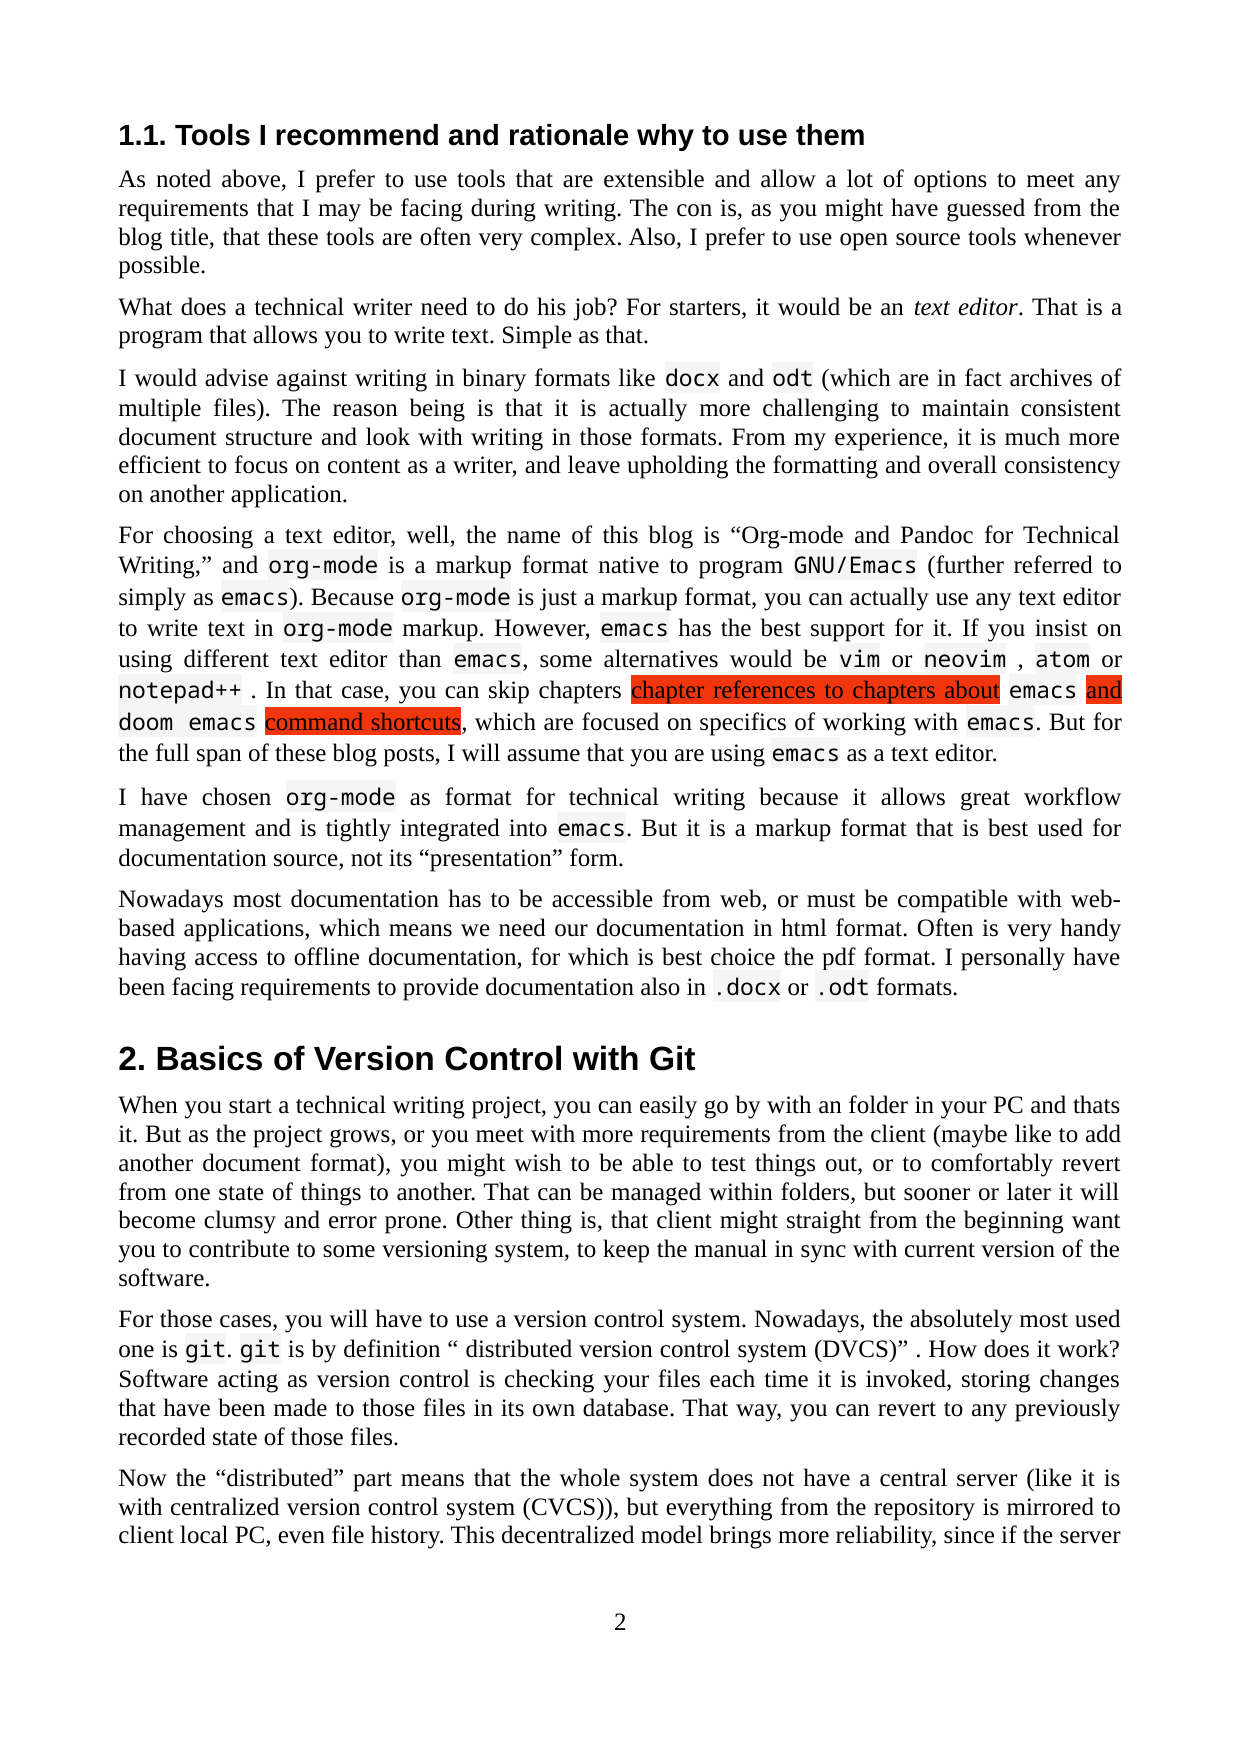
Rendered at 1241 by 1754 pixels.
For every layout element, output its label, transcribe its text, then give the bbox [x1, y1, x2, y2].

text I have chosen org-mode as format for technical writing because it allows great workflow management and is tightly integrated into emacs. But it is a markup format that is best used for documentation source, not its “presentation” form. [118, 780, 1122, 872]
subtitle Basics of Version Control with Git [118, 1039, 1122, 1078]
text As noted above, I prefer to use tools that are extensible and allow a lot of options to meet any requirements that I may be facing during writing. The con is, as you might have guessed from the blog title, that these tools are often very complex. Also, I prefer to use open source tools whenever possible. [118, 164, 1122, 279]
text Now the “distributed” part means that the whole system does not have a central server (like it is with centralized version control system (CVCS)), but everything from the repository is mirrored to client local PC, even file history. This decentralized model brings more reliability, since if the server [118, 1463, 1122, 1549]
text Nowadays most documentation has to be accessible from web, or must be compatible with web-based applications, which means we need our documentation in html format. Often is very handy having access to offline documentation, for which is best choice the pdf format. I personally have been facing requirements to provide documentation also in .docx or .odt formats. [118, 884, 1122, 1002]
subtitle Tools I recommend and rationale why to use them [118, 118, 1122, 152]
text When you start a technical writing project, you can easily go by with an folder in your PC and thats it. But as the project grows, or you meet with more requirements from the client (maybe like to add another document format), you might wish to be able to test things out, or to comfortably revert from one state of things to another. That can be managed within folders, but sooner or later it will become clumsy and error prone. Other thing is, that client might straight from the beginning want you to contribute to some versioning system, to keep the manual in sync with current version of the software. [118, 1090, 1122, 1292]
text What does a technical writer need to do his job? For starters, it would be an text editor. That is a program that allows you to write text. Simple as that. [118, 292, 1122, 349]
text For choosing a text editor, well, the name of this blog is “Org-mode and Pandoc for Technical Writing,” and org-mode is a markup format native to program GNU/Emacs (further referred to simply as emacs). Because org-mode is just a markup format, you can actually use any text editor to write text in org-mode markup. However, emacs has the best support for it. If you insist on using different text editor than emacs, some alternatives would be vim or neovim , atom or notepad++ . In that case, you can skip chapters chapter references to chapters about emacs and doom emacs command shortcuts, which are focused on specifics of working with emacs. But for the full span of these blog posts, I will assume that you are using emacs as a text editor. [118, 520, 1122, 768]
text For those cases, you will have to use a version control system. Nowadays, the absolutely most used one is git. git is by definition “ distributed version control system (DVCS)” . How does it work? Software acting as version control is checking your files each time it is invoked, storing changes that have been made to those files in its own database. That way, you can revert to any previously recorded state of those files. [118, 1304, 1122, 1450]
text I would advise against writing in binary formats like docx and odt (which are in fact archives of multiple files). The reason being is that it is actually more challenging to maintain consistent document structure and look with writing in those formats. From my experience, it is much more efficient to focus on content as a writer, and leave upholding the formatting and overall consistency on another application. [118, 362, 1122, 508]
